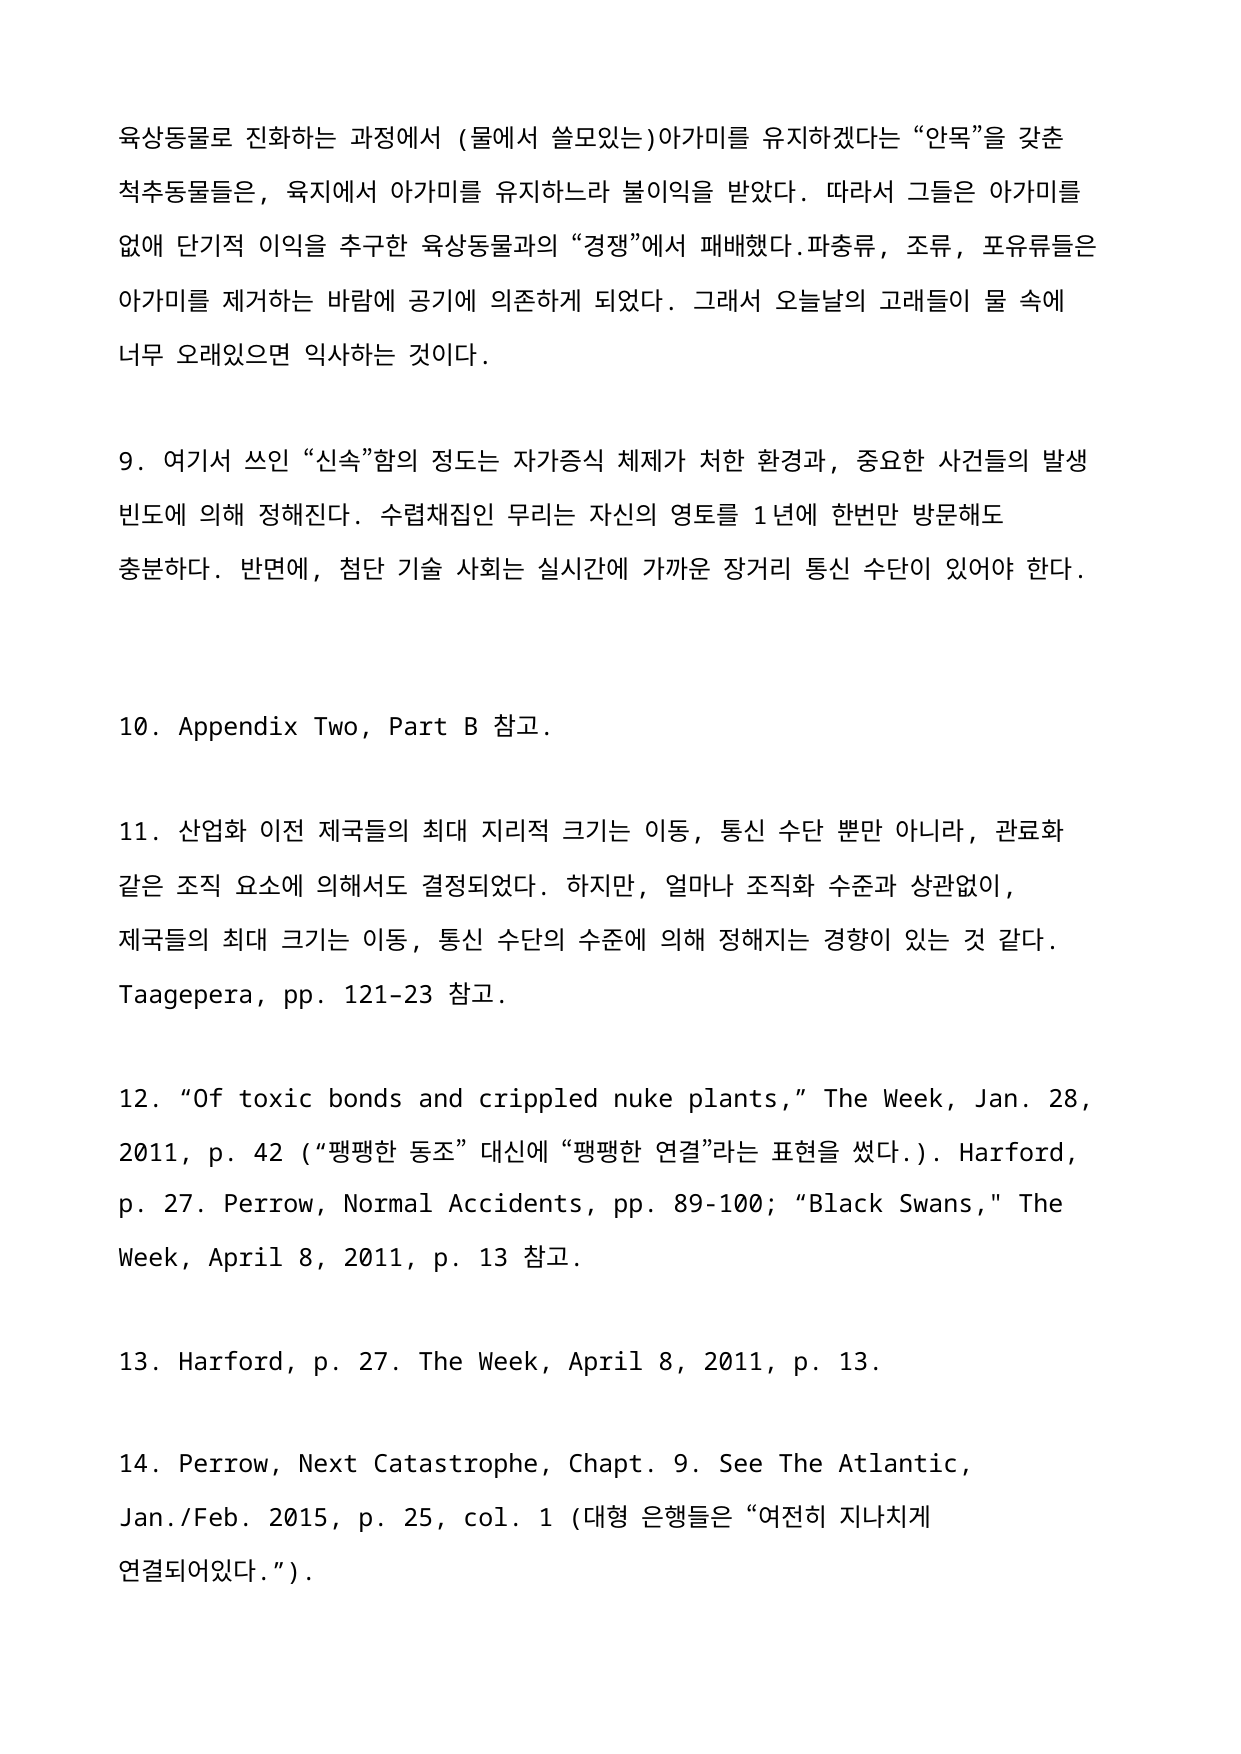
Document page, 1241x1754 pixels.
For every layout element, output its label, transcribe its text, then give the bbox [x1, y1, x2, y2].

text 10. Appendix Two, Part B 참고. [118, 706, 1122, 742]
text 9. 여기서 쓰인 “신속”함의 정도는 자가증식 체제가 처한 환경과, 중요한 사건들의 발생 빈도에 의해 정해진다. 수렵채집인 무리는 자신의 영토를 1년에 한번만 방문해도 충분하다. 반면에, 첨단 기술 사회는 실시간에 가까운 장거리 통신 수단이 있어야 한다. [118, 441, 1122, 586]
text 12. “Of toxic bonds and crippled nuke plants,” The Week, Jan. 28, 2011, p. 42 (“팽팽한 동조” 대신에 “팽팽한 연결”라는 표현을 썼다.). Harford, p. 27. Perrow, Normal Accidents, pp. 89-100; “Black Swans," The Week, April 8, 2011, p. 13 참고. [118, 1080, 1122, 1274]
text 육상동물로 진화하는 과정에서 (물에서 쓸모있는)아가미를 유지하겠다는 “안목”을 갖춘 척추동물들은, 육지에서 아가미를 유지하느라 불이익을 받았다. 따라서 그들은 아가미를 없애 단기적 이익을 추구한 육상동물과의 “경쟁”에서 패배했다.파충류, 조류, 포유류들은 아가미를 제거하는 바람에 공기에 의존하게 되었다. 그래서 오늘날의 고래들이 물 속에 너무 오래있으면 익사하는 것이다. [118, 118, 1122, 372]
text 14. Perrow, Next Catastrophe, Chapt. 9. See The Atlantic, Jan./Feb. 2015, p. 25, col. 1 (대형 은행들은 “여전히 지나치게 연결되어있다.”). [118, 1445, 1122, 1588]
text 11. 산업화 이전 제국들의 최대 지리적 크기는 이동, 통신 수단 뿐만 아니라, 관료화 같은 조직 요소에 의해서도 결정되었다. 하지만, 얼마나 조직화 수준과 상관없이, 제국들의 최대 크기는 이동, 통신 수단의 수준에 의해 정해지는 경향이 있는 것 같다. Taagepera, pp. 121–23 참고. [118, 812, 1122, 1011]
text 13. Harford, p. 27. The Week, April 8, 2011, p. 13. [118, 1343, 1122, 1377]
